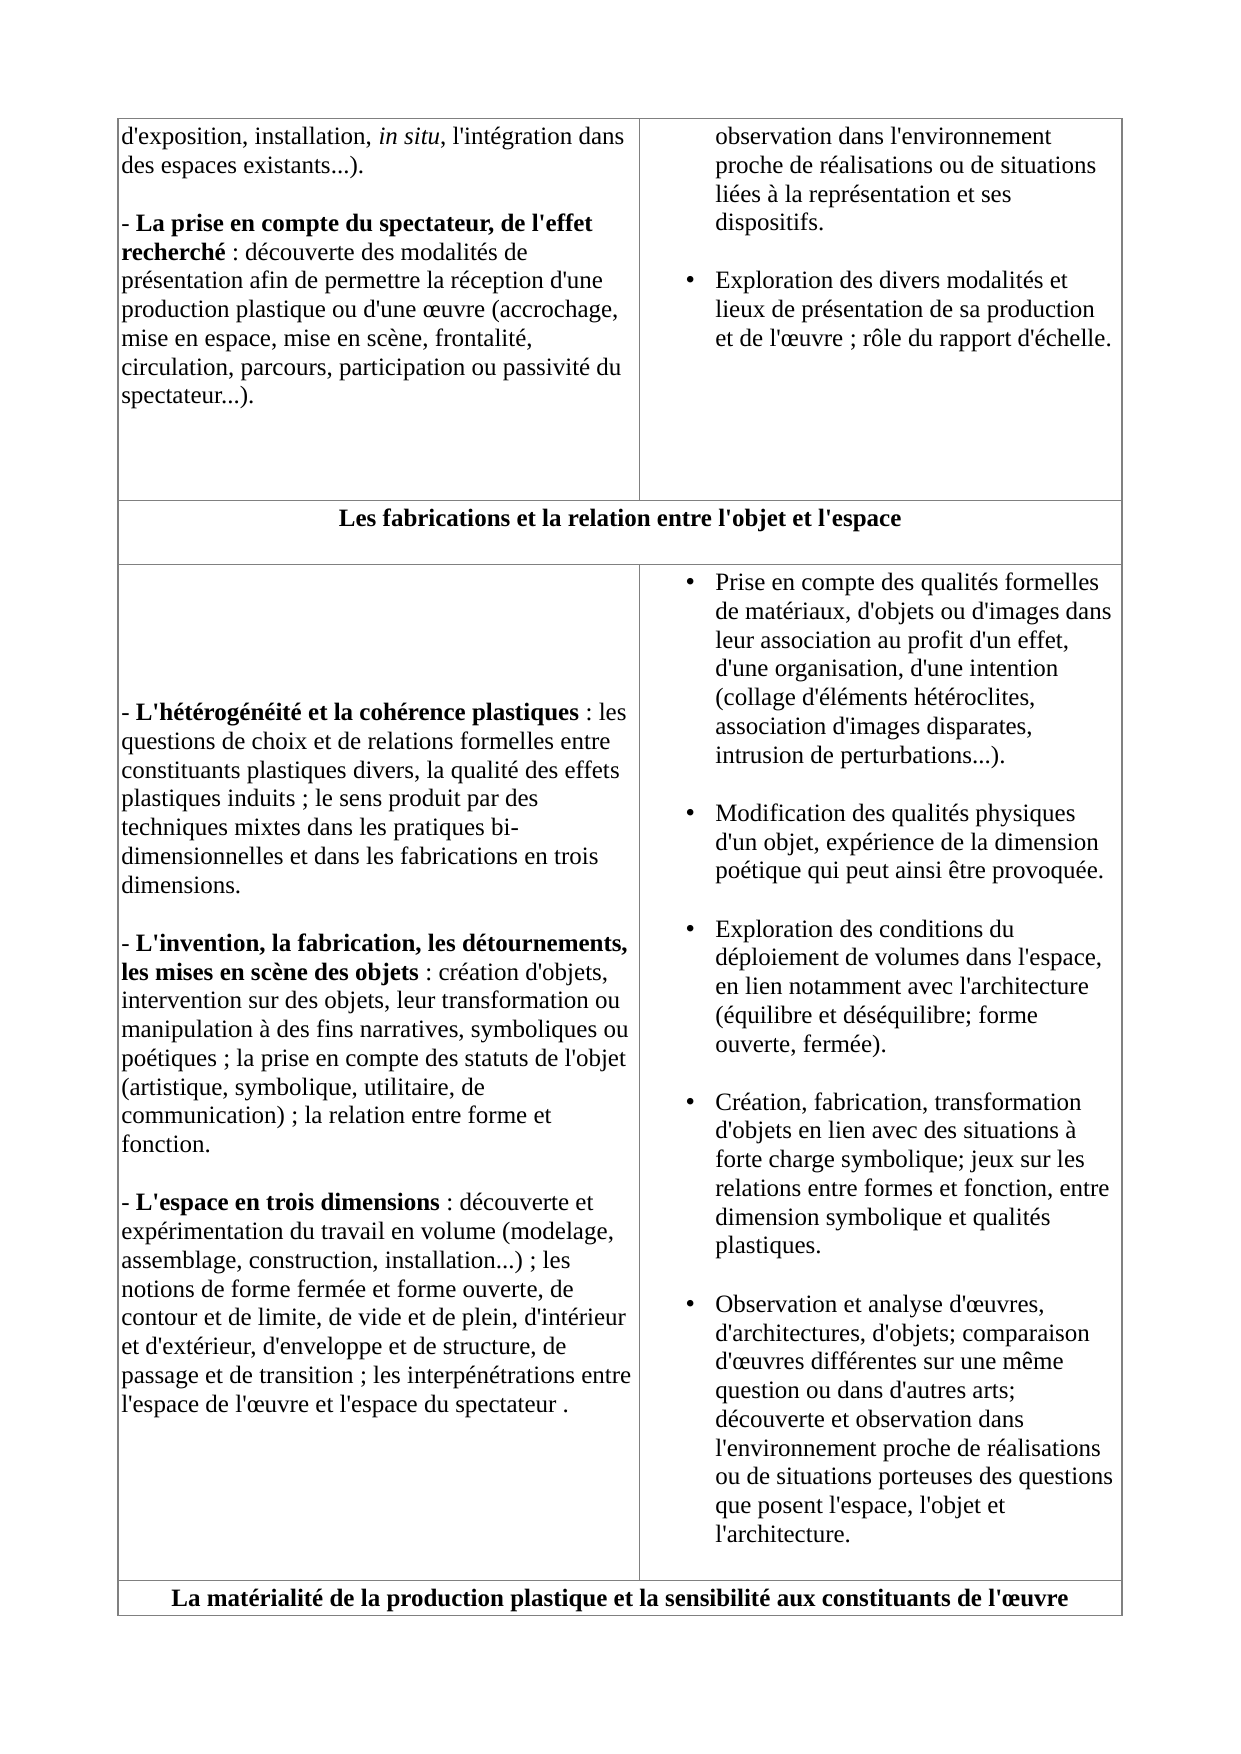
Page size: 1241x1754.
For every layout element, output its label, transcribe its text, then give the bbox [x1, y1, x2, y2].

table_cell Les fabrications et la relation entre l'objet et l'espace [119, 501, 1121, 564]
table_cell Prise en compte des qualités formelles de matériaux, d'objets ou d'images dans leur association au profit d'un effet, d'une organisation, d'une intention (collage d'éléments hétéroclites, association d'images disparates, intrusion de perturbations...). Modification des qualités physiques d'un objet, expérience de la dimension poétique qui peut ainsi être provoquée. Exploration des conditions du déploiement de volumes dans l'espace, en lien notamment avec l'architecture (équilibre et déséquilibre; forme ouverte, fermée). Création, fabrication, transformation d'objets en lien avec des situations à forte charge symbolique; jeux sur les relations entre formes et fonction, entre dimension symbolique et qualités plastiques. Observation et analyse d'œuvres, d'architectures, d'objets; comparaison d'œuvres différentes sur une même question ou dans d'autres arts; découverte et observation dans l'environnement proche de réalisations ou de situations porteuses des questions que posent l'espace, l'objet et l'architecture. [640, 565, 1121, 1580]
table_cell La matérialité de la production plastique et la sensibilité aux constituants de l'œuvre [119, 1581, 1121, 1615]
table_cell - L'hétérogénéité et la cohérence plastiques : les questions de choix et de relations formelles entre constituants plastiques divers, la qualité des effets plastiques induits ; le sens produit par des techniques mixtes dans les pratiques bi-dimensionnelles et dans les fabrications en trois dimensions. - L'invention, la fabrication, les détournements, les mises en scène des objets : création d'objets, intervention sur des objets, leur transformation ou manipulation à des fins narratives, symboliques ou poétiques ; la prise en compte des statuts de l'objet (artistique, symbolique, utilitaire, de communication) ; la relation entre forme et fonction. - L'espace en trois dimensions : découverte et expérimentation du travail en volume (modelage, assemblage, construction, installation...) ; les notions de forme fermée et forme ouverte, de contour et de limite, de vide et de plein, d'intérieur et d'extérieur, d'enveloppe et de structure, de passage et de transition ; les interpénétrations entre l'espace de l'œuvre et l'espace du spectateur . [119, 565, 639, 1580]
table_cell observation dans l'environnement proche de réalisations ou de situations liées à la représentation et ses dispositifs. Exploration des divers modalités et lieux de présentation de sa production et de l'œuvre ; rôle du rapport d'échelle. [640, 119, 1121, 500]
table_cell d'exposition, installation, in situ, l'intégration dans des espaces existants...). - La prise en compte du spectateur, de l'effet recherché : découverte des modalités de présentation afin de permettre la réception d'une production plastique ou d'une œuvre (accrochage, mise en espace, mise en scène, frontalité, circulation, parcours, participation ou passivité du spectateur...). [119, 119, 639, 500]
